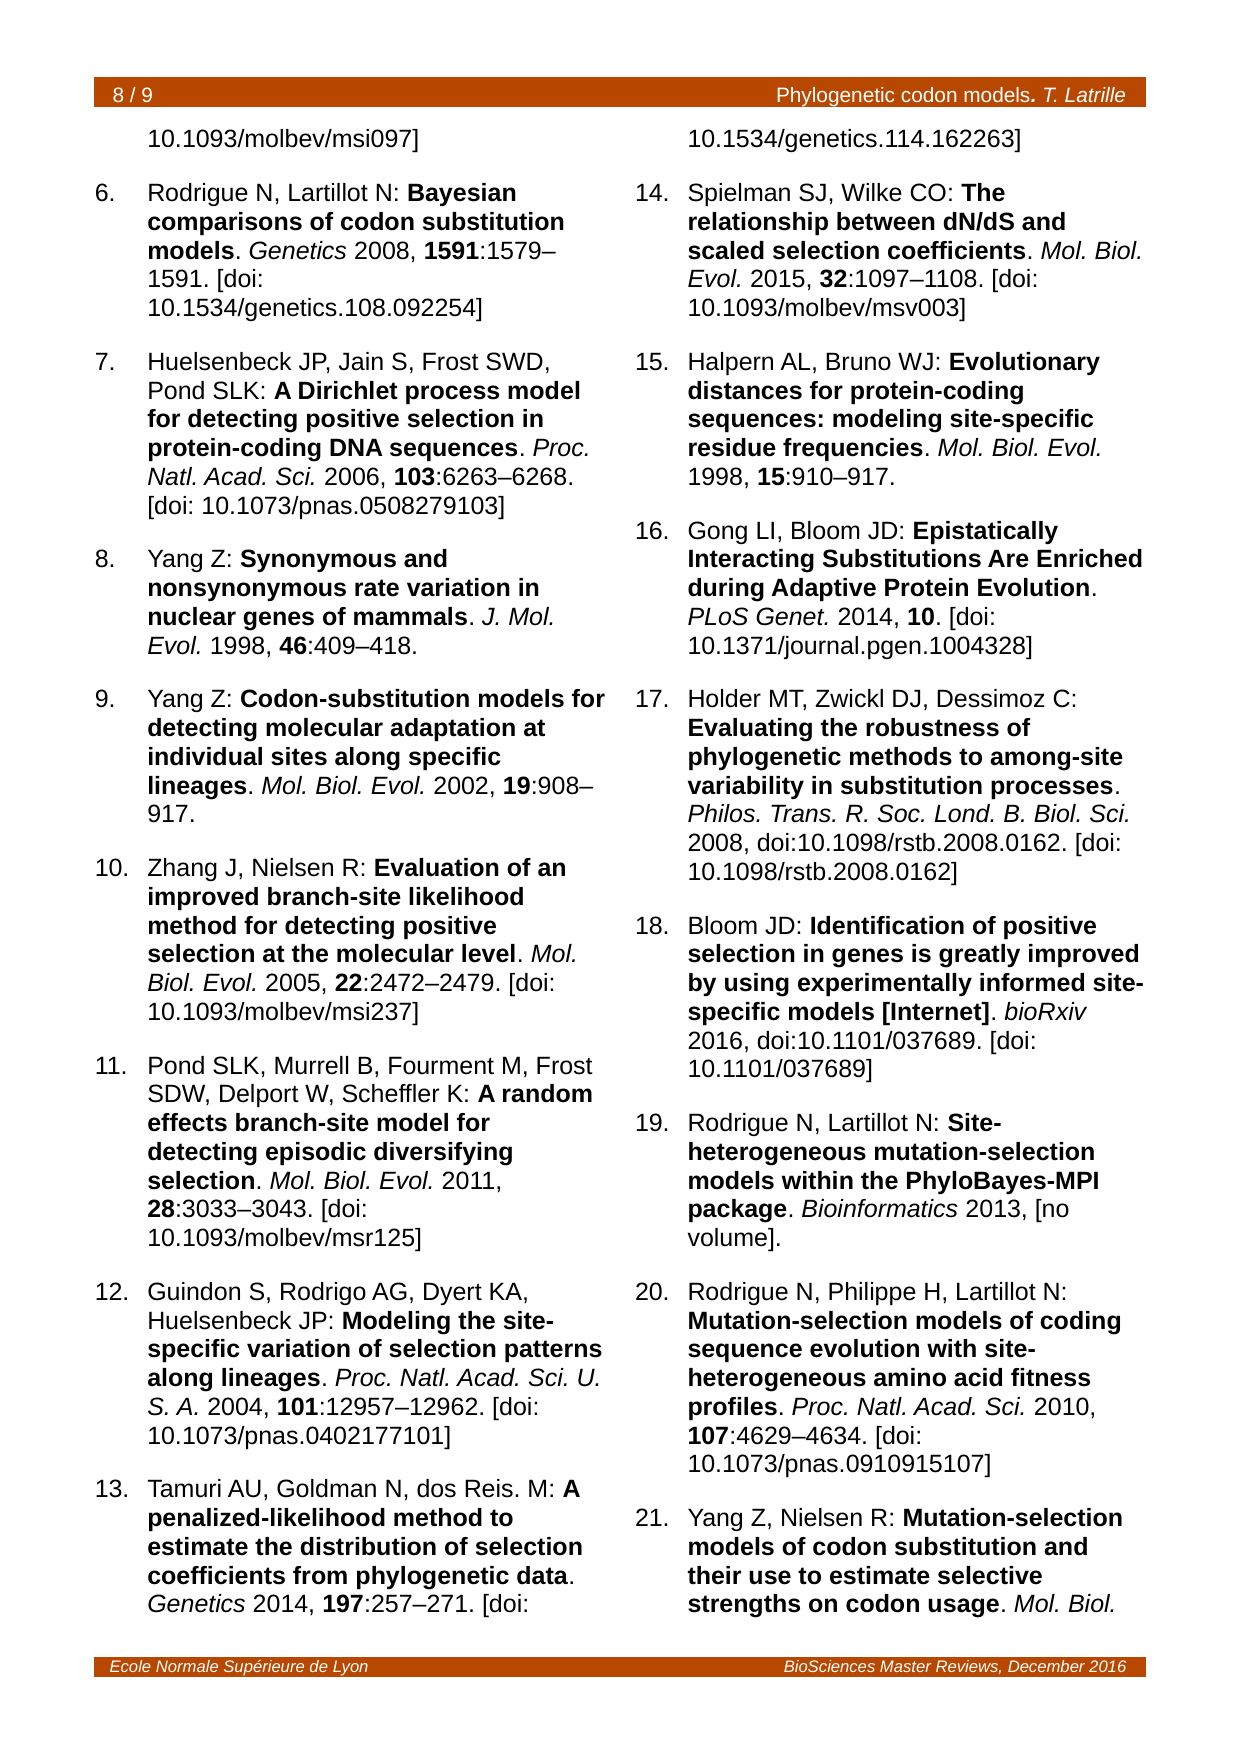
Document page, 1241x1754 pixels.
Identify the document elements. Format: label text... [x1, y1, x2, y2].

text 6. Rodrigue N, Lartillot N: Bayesian comparisons of codon substitution models. Genetics 2008, 1591:1579–1591. [doi: 10.1534/genetics.108.092254] [94, 178, 605, 322]
text 15. Halpern AL, Bruno WJ: Evolutionary distances for protein-coding sequences: modeling site-specific residue frequencies. Mol. Biol. Evol. 1998, 15:910–917. [635, 347, 1146, 491]
text 19. Rodrigue N, Lartillot N: Site-heterogeneous mutation-selection models within the PhyloBayes-MPI package. Bioinformatics 2013, [no volume]. [635, 1108, 1146, 1252]
text 12. Guindon S, Rodrigo AG, Dyert KA, Huelsenbeck JP: Modeling the site-specific variation of selection patterns along lineages. Proc. Natl. Acad. Sci. U. S. A. 2004, 101:12957–12962. [doi: 10.1073/pnas.0402177101] [94, 1277, 605, 1449]
text 14. Spielman SJ, Wilke CO: The relationship between dN/dS and scaled selection coefficients. Mol. Biol. Evol. 2015, 32:1097–1108. [doi: 10.1093/molbev/msv003] [635, 178, 1146, 322]
text 10. Zhang J, Nielsen R: Evaluation of an improved branch-site likelihood method for detecting positive selection at the molecular level. Mol. Biol. Evol. 2005, 22:2472–2479. [doi: 10.1093/molbev/msi237] [94, 853, 605, 1026]
text 7. Huelsenbeck JP, Jain S, Frost SWD, Pond SLK: A Dirichlet process model for detecting positive selection in protein-coding DNA sequences. Proc. Natl. Acad. Sci. 2006, 103:6263–6268. [doi: 10.1073/pnas.0508279103] [94, 347, 605, 519]
text 20. Rodrigue N, Philippe H, Lartillot N: Mutation-selection models of coding sequence evolution with site-heterogeneous amino acid fitness profiles. Proc. Natl. Acad. Sci. 2010, 107:4629–4634. [doi: 10.1073/pnas.0910915107] [635, 1277, 1146, 1478]
text 13. Tamuri AU, Goldman N, dos Reis. M: A penalized-likelihood method to estimate the distribution of selection coefficients from phylogenetic data. Genetics 2014, 197:257–271. [doi: [94, 1474, 605, 1618]
text 17. Holder MT, Zwickl DJ, Dessimoz C: Evaluating the robustness of phylogenetic methods to among-site variability in substitution processes. Philos. Trans. R. Soc. Lond. B. Biol. Sci. 2008, doi:10.1098/rstb.2008.0162. [doi: 10.1098/rstb.2008.0162] [635, 684, 1146, 886]
text 10.1093/molbev/msi097] [94, 124, 605, 153]
text 9. Yang Z: Codon-substitution models for detecting molecular adaptation at individual sites along specific lineages. Mol. Biol. Evol. 2002, 19:908–917. [94, 684, 605, 828]
text 16. Gong LI, Bloom JD: Epistatically Interacting Substitutions Are Enriched during Adaptive Protein Evolution. PLoS Genet. 2014, 10. [doi: 10.1371/journal.pgen.1004328] [635, 516, 1146, 659]
text 8. Yang Z: Synonymous and nonsynonymous rate variation in nuclear genes of mammals. J. Mol. Evol. 1998, 46:409–418. [94, 544, 605, 659]
text 10.1534/genetics.114.162263] [635, 124, 1146, 153]
text 11. Pond SLK, Murrell B, Fourment M, Frost SDW, Delport W, Scheffler K: A random effects branch-site model for detecting episodic diversifying selection. Mol. Biol. Evol. 2011, 28:3033–3043. [doi: 10.1093/molbev/msr125] [94, 1051, 605, 1252]
text 18. Bloom JD: Identification of positive selection in genes is greatly improved by using experimentally informed site-specific models [Internet]. bioRxiv 2016, doi:10.1101/037689. [doi: 10.1101/037689] [635, 911, 1146, 1083]
text 21. Yang Z, Nielsen R: Mutation-selection models of codon substitution and their use to estimate selective strengths on codon usage. Mol. Biol. [635, 1503, 1146, 1618]
